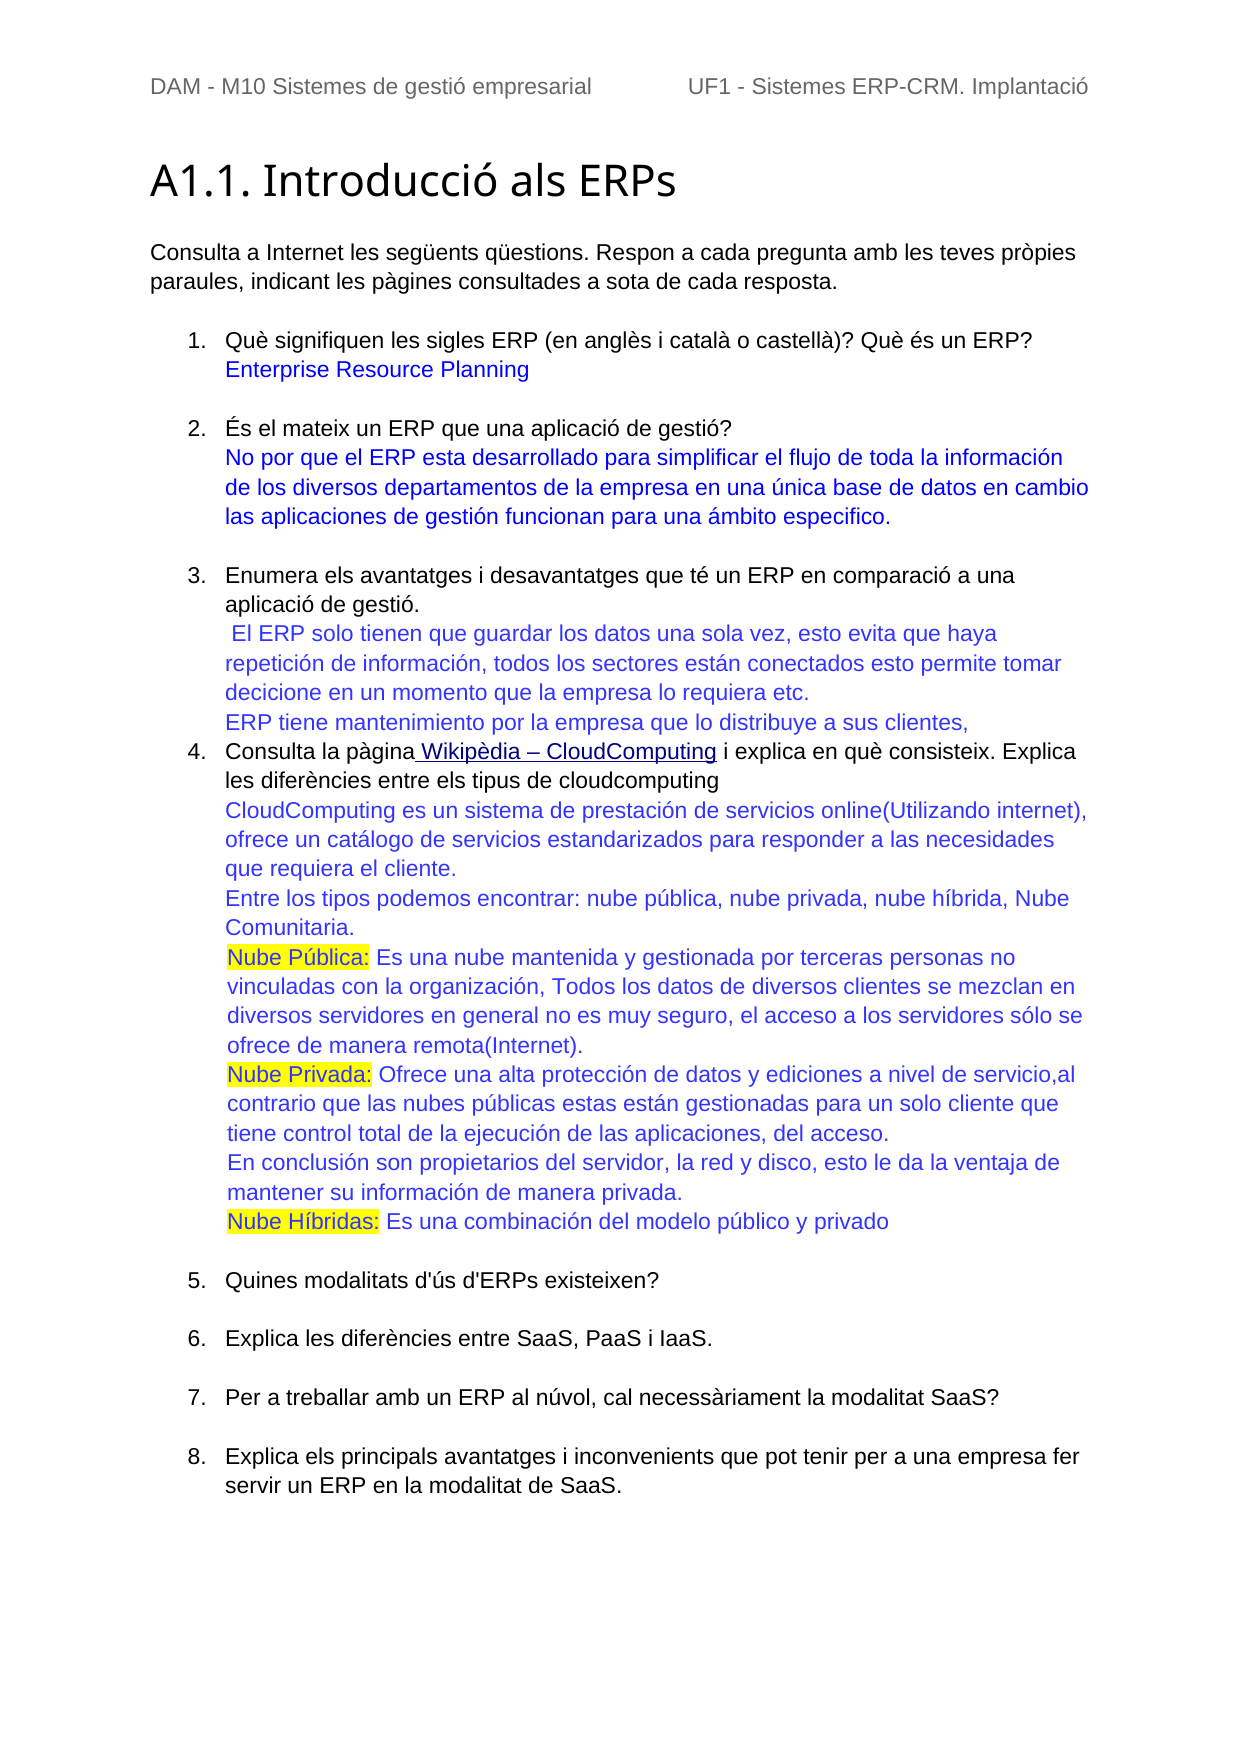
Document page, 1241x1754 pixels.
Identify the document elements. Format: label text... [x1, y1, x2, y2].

list Consulta la pàgina Wikipèdia – CloudComputing i explica en què consisteix. Explica les diferències entre els tipus de cloudcomputing [187, 739, 1091, 794]
list És el mateix un ERP que una aplicació de gestió? [187, 416, 1091, 441]
list Quines modalitats d'ús d'ERPs existeixen? [187, 1267, 1091, 1293]
text Nube Híbridas: Es una combinación del modelo público y privado [227, 1209, 1091, 1234]
list Enumera els avantatges i desavantatges que té un ERP en comparació a una aplicació de gestió. [187, 562, 1091, 617]
text Nube Privada: Ofrece una alta protección de datos y ediciones a nivel de servicio,al contrario que las nubes públicas estas están gestionadas para un solo cliente que tiene control total de la ejecución de las aplicaciones, del acceso. [227, 1062, 1091, 1146]
title A1.1. Introducció als ERPs [150, 150, 1091, 209]
list Explica les diferències entre SaaS, PaaS i IaaS. [187, 1326, 1091, 1352]
list Explica els principals avantatges i inconvenients que pot tenir per a una empresa fer servir un ERP en la modalitat de SaaS. [187, 1444, 1091, 1499]
list Enterprise Resource Planning [187, 357, 1091, 382]
text Consulta a Internet les següents qüestions. Respon a cada pregunta amb les teves pròpies paraules, indicant les pàgines consultades a sota de cada resposta. [150, 239, 1091, 294]
list ERP tiene mantenimiento por la empresa que lo distribuye a sus clientes, [187, 709, 1091, 735]
list No por que el ERP esta desarrollado para simplificar el flujo de toda la información de los diversos departamentos de la empresa en una única base de datos en cambio las aplicaciones de gestión funcionan para una ámbito especifico. [187, 445, 1091, 529]
list Què signifiquen les sigles ERP (en anglès i català o castellà)? Què és un ERP? [187, 327, 1091, 353]
text Nube Pública: Es una nube mantenida y gestionada por terceras personas no vinculadas con la organización, Todos los datos de diversos clientes se mezclan en diversos servidores en general no es muy seguro, el acceso a los servidores sólo se ofrece de manera remota(Internet). [227, 944, 1091, 1058]
list El ERP solo tienen que guardar los datos una sola vez, esto evita que haya repetición de información, todos los sectores están conectados esto permite tomar decicione en un momento que la empresa lo requiera etc. [187, 621, 1091, 706]
text En conclusión son propietarios del servidor, la red y disco, esto le da la ventaja de mantener su información de manera privada. [227, 1150, 1091, 1205]
list Entre los tipos podemos encontrar: nube pública, nube privada, nube híbrida, Nube Comunitaria. [187, 886, 1091, 941]
list Per a treballar amb un ERP al núvol, cal necessàriament la modalitat SaaS? [187, 1385, 1091, 1411]
list CloudComputing es un sistema de prestación de servicios online(Utilizando internet), ofrece un catálogo de servicios estandarizados para responder a las necesidades que requiera el cliente. [187, 797, 1091, 882]
